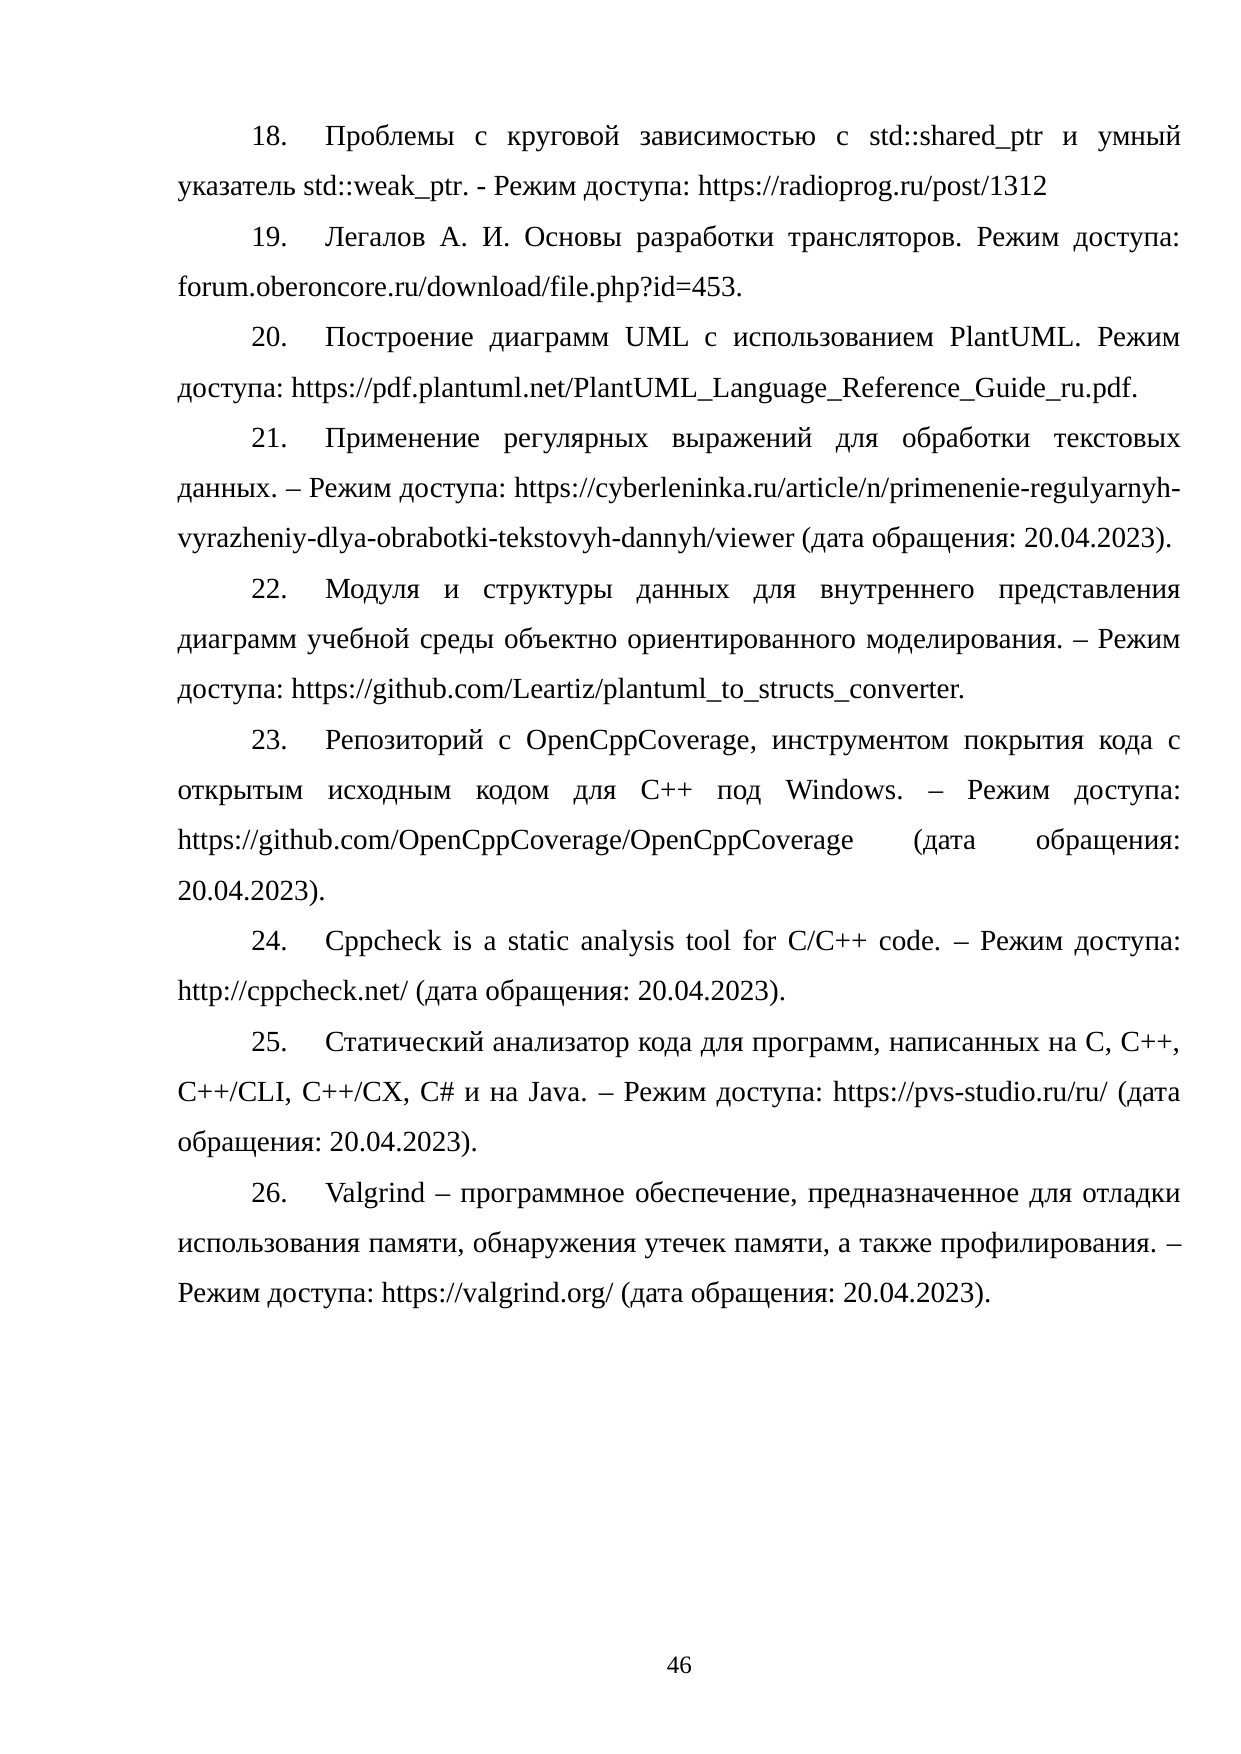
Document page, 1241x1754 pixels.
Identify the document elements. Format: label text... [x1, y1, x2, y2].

list Построение диаграмм UML с использованием PlantUML. Режим доступа: https://pdf.plantuml.net/PlantUML_Language_Reference_Guide_ru.pdf. [177, 319, 1181, 403]
list Легалов А. И. Основы разработки трансляторов. Режим доступа: forum.oberoncore.ru/download/file.php?id=453. [177, 219, 1181, 303]
list Статический анализатор кода для программ, написанных на С, C++, C++/CLI, C++/CX, C# и на Java. – Режим доступа: https://pvs-studio.ru/ru/ (дата обращения: 20.04.2023). [177, 1024, 1181, 1158]
list Репозиторий с OpenCppCoverage, инструментом покрытия кода с открытым исходным кодом для C++ под Windows. – Режим доступа: https://github.com/OpenCppCoverage/OpenCppCoverage (дата обращения: 20.04.2023). [177, 722, 1181, 906]
list Модуля и структуры данных для внутреннего представления диаграмм учебной среды объектно ориентированного моделирования. – Режим доступа: https://github.com/Leartiz/plantuml_to_structs_converter. [177, 571, 1181, 705]
list Применение регулярных выражений для обработки текстовых данных. – Режим доступа: https://cyberleninka.ru/article/n/primenenie-regulyarnyh-vyrazheniy-dlya-obrabotki-tekstovyh-dannyh/viewer (дата обращения: 20.04.2023). [177, 420, 1181, 554]
list Проблемы с круговой зависимостью с std::shared_ptr и умный указатель std::weak_ptr. - Режим доступа: https://radioprog.ru/post/1312 [177, 118, 1181, 202]
list Cppcheck is a static analysis tool for C/C++ code. – Режим доступа: http://cppcheck.net/ (дата обращения: 20.04.2023). [177, 923, 1181, 1007]
list Valgrind – программное обеспечение, предназначенное для отладки использования памяти, обнаружения утечек памяти, а также профилирования. – Режим доступа: https://valgrind.org/ (дата обращения: 20.04.2023). [177, 1175, 1181, 1309]
